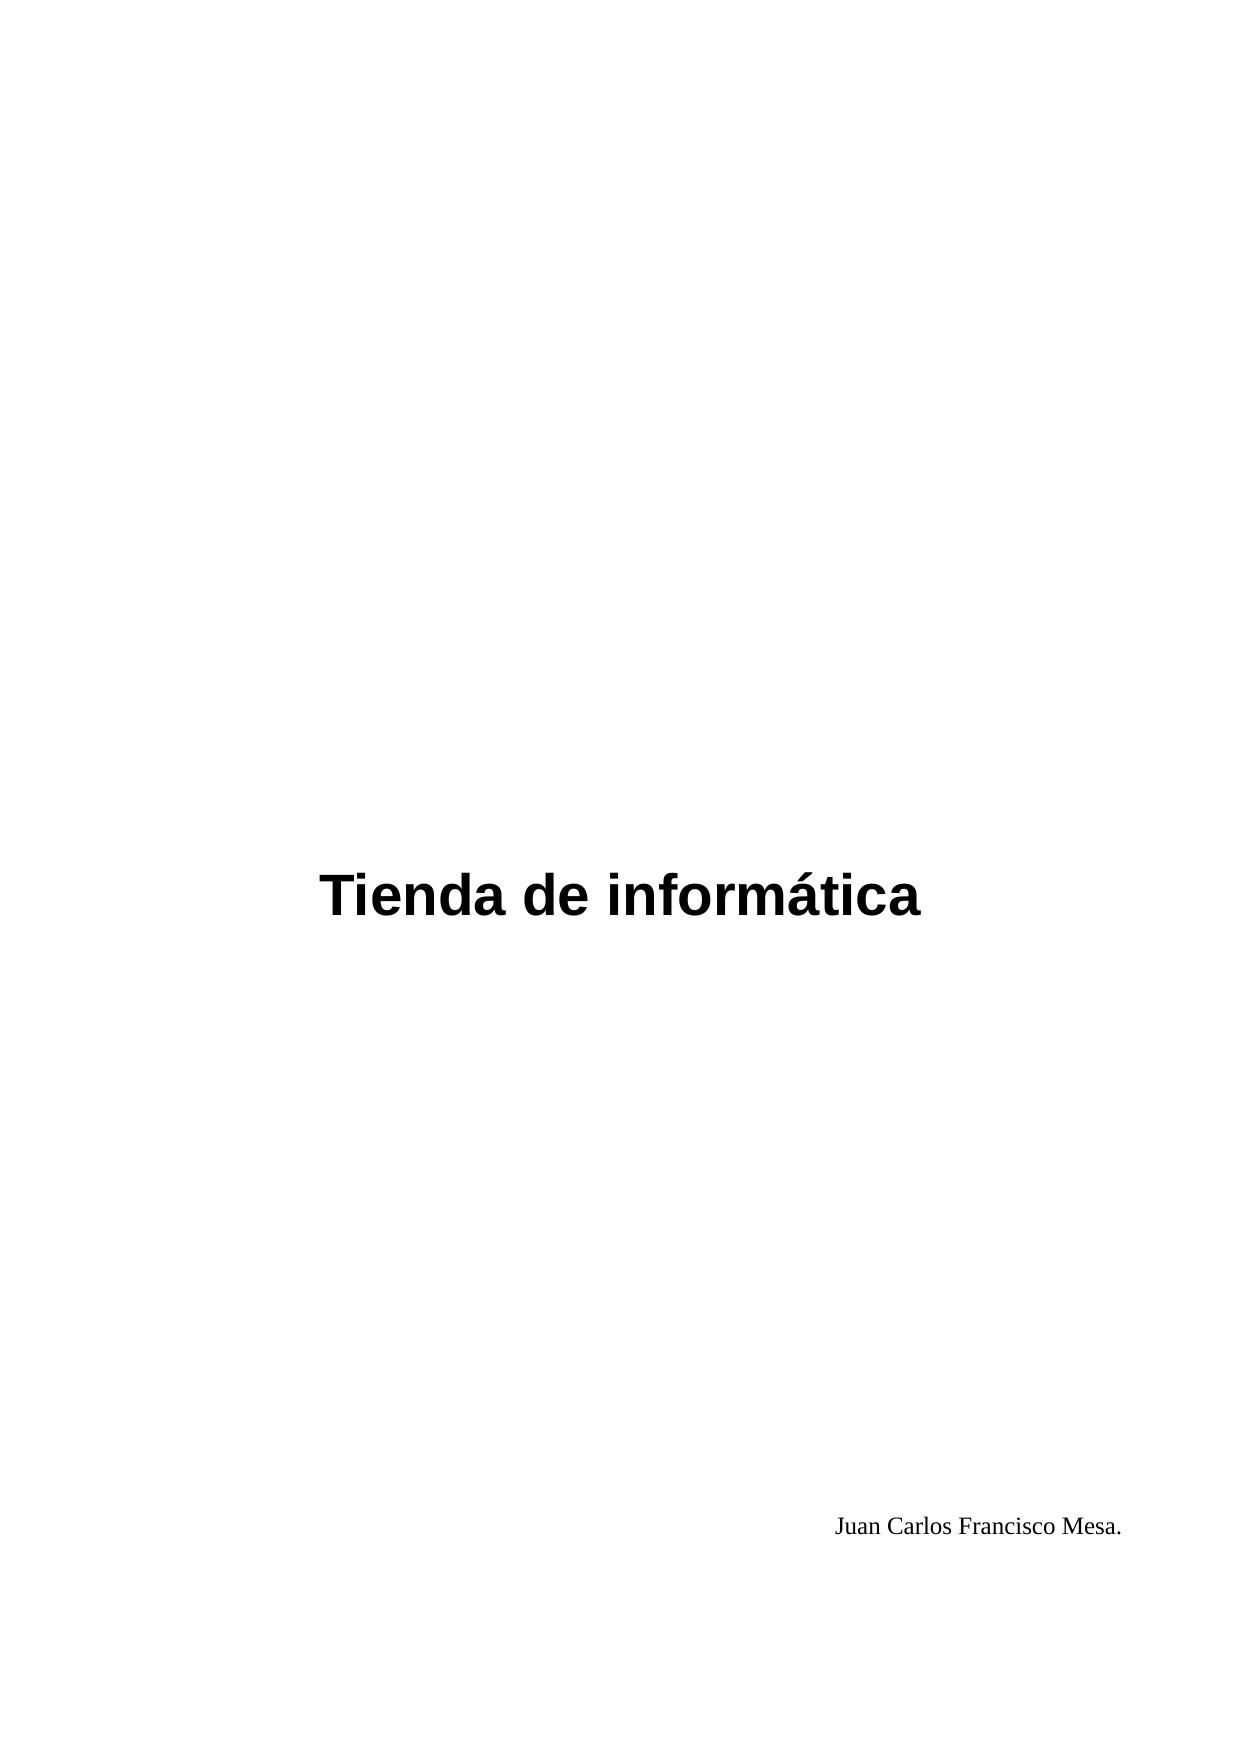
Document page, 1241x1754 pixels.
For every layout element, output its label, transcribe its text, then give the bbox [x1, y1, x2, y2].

text Juan Carlos Francisco Mesa. [118, 1511, 1122, 1540]
title Tienda de informática [118, 860, 1122, 927]
